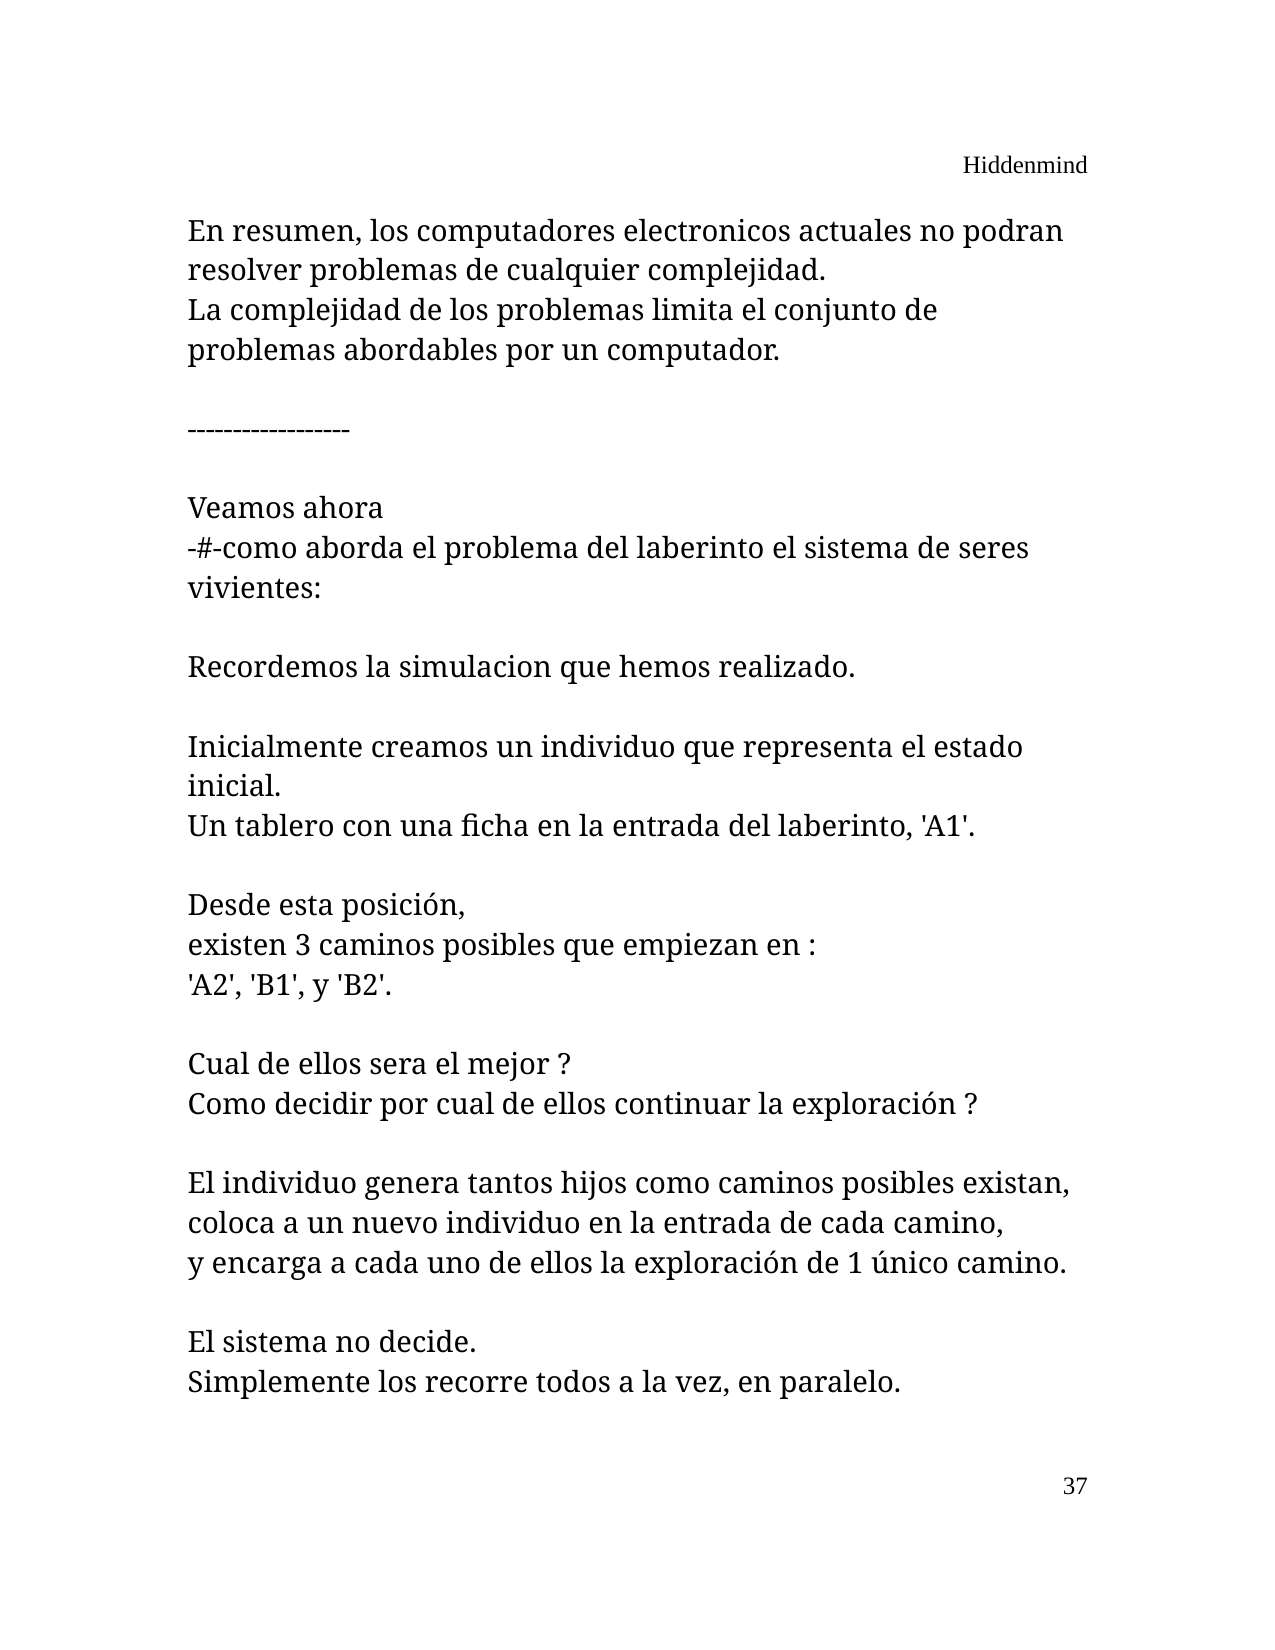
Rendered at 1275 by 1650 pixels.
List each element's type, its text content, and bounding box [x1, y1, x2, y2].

text El individuo genera tantos hijos como caminos posibles existan, coloca a un nuevo individuo en la entrada de cada camino, [187, 1162, 1087, 1242]
text Cual de ellos sera el mejor ? [187, 1043, 1087, 1083]
text -#-como aborda el problema del laberinto el sistema de seres vivientes: [187, 527, 1087, 607]
text Veamos ahora [187, 488, 1087, 527]
text La complejidad de los problemas limita el conjunto de problemas abordables por un computador. [187, 289, 1087, 369]
text ------------------ [187, 408, 1087, 448]
text Como decidir por cual de ellos continuar la exploración ? [187, 1083, 1087, 1123]
text Simplemente los recorre todos a la vez, en paralelo. [187, 1361, 1087, 1401]
text Desde esta posición, [187, 885, 1087, 924]
text Un tablero con una ficha en la entrada del laberinto, 'A1'. [187, 805, 1087, 845]
text existen 3 caminos posibles que empiezan en : [187, 924, 1087, 964]
text Recordemos la simulacion que hemos realizado. [187, 647, 1087, 686]
text y encarga a cada uno de ellos la exploración de 1 único camino. [187, 1242, 1087, 1282]
text El sistema no decide. [187, 1321, 1087, 1361]
text 'A2', 'B1', y 'B2'. [187, 964, 1087, 1004]
text En resumen, los computadores electronicos actuales no podran resolver problemas de cualquier complejidad. [187, 210, 1087, 289]
text Inicialmente creamos un individuo que representa el estado inicial. [187, 726, 1087, 805]
